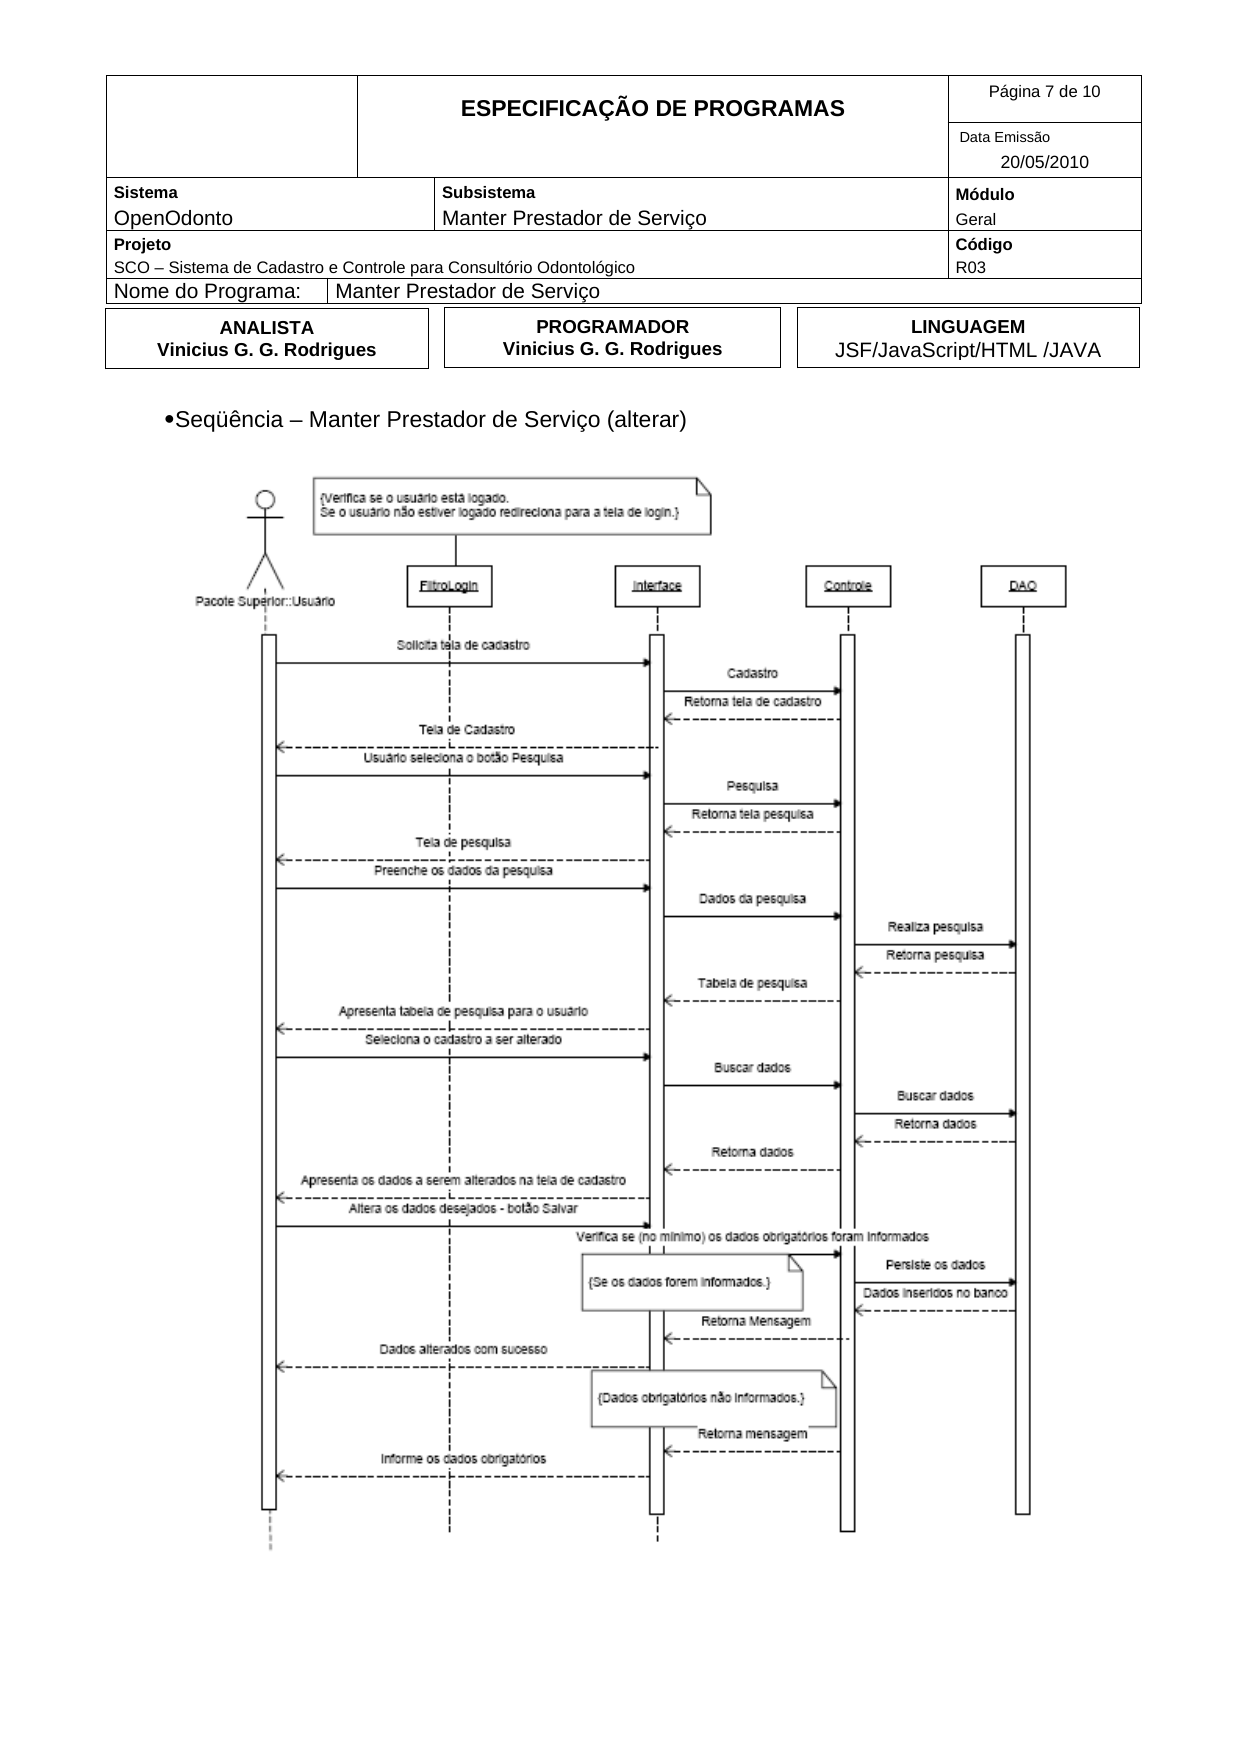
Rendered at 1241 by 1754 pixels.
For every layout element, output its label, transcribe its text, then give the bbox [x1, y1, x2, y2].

list Seqüência – Manter Prestador de Serviço (alterar) [165, 406, 1151, 433]
picture [188, 456, 1070, 1556]
